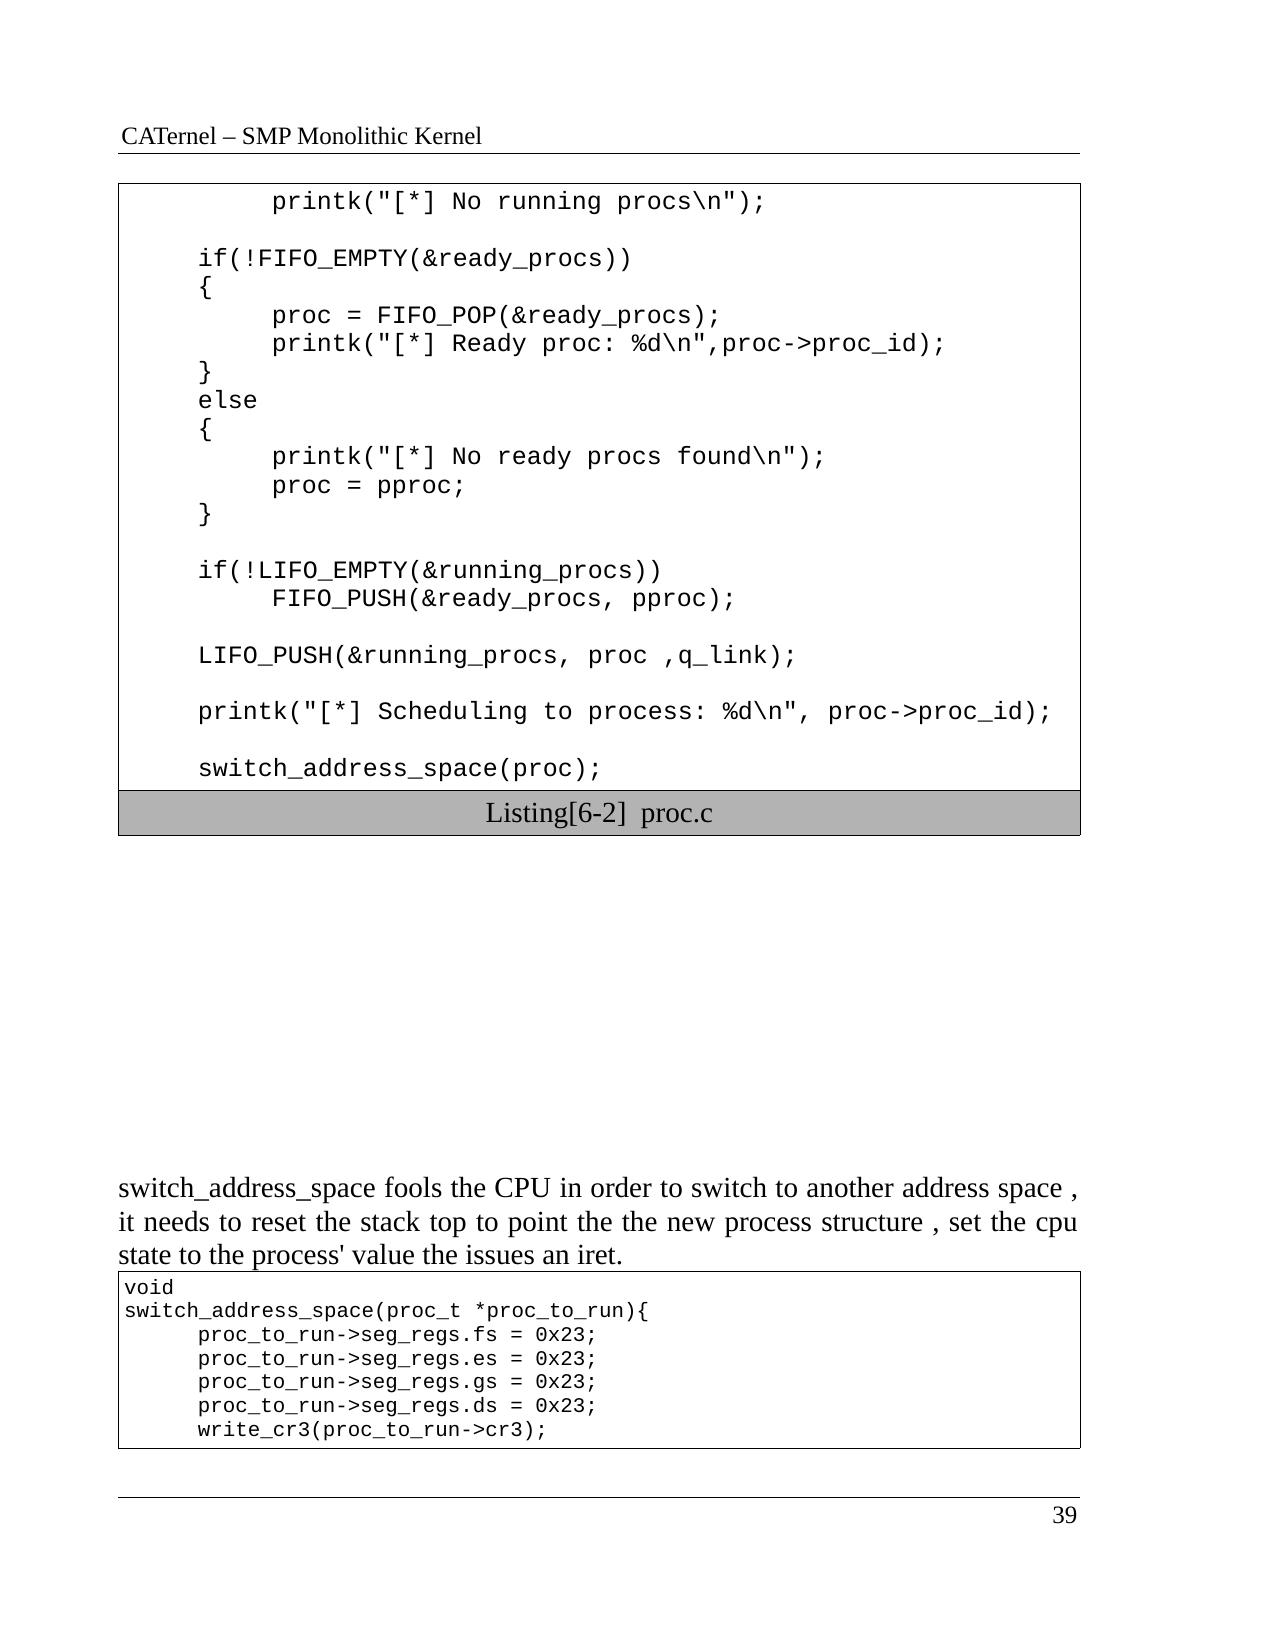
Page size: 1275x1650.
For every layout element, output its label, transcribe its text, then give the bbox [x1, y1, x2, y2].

table_header printk("[*] No running procs\n"); if(!FIFO_EMPTY(&ready_procs)) { proc = FIFO_POP(&ready_procs); printk("[*] Ready proc: %d\n",proc->proc_id); } else { printk("[*] No ready procs found\n"); proc = pproc; } if(!LIFO_EMPTY(&running_procs)) FIFO_PUSH(&ready_procs, pproc); LIFO_PUSH(&running_procs, proc ,q_link); printk("[*] Scheduling to process: %d\n", proc->proc_id); switch_address_space(proc); [119, 184, 1080, 789]
text switch_address_space fools the CPU in order to switch to another address space , it needs to reset the stack top to point the the new process structure , set the cpu state to the process' value the issues an iret. [118, 1170, 1080, 1271]
table_cell Listing[6-2] proc.c [119, 791, 1080, 835]
table_header void switch_address_space(proc_t *proc_to_run){ proc_to_run->seg_regs.fs = 0x23; proc_to_run->seg_regs.es = 0x23; proc_to_run->seg_regs.gs = 0x23; proc_to_run->seg_regs.ds = 0x23; write_cr3(proc_to_run->cr3); [119, 1272, 1080, 1448]
